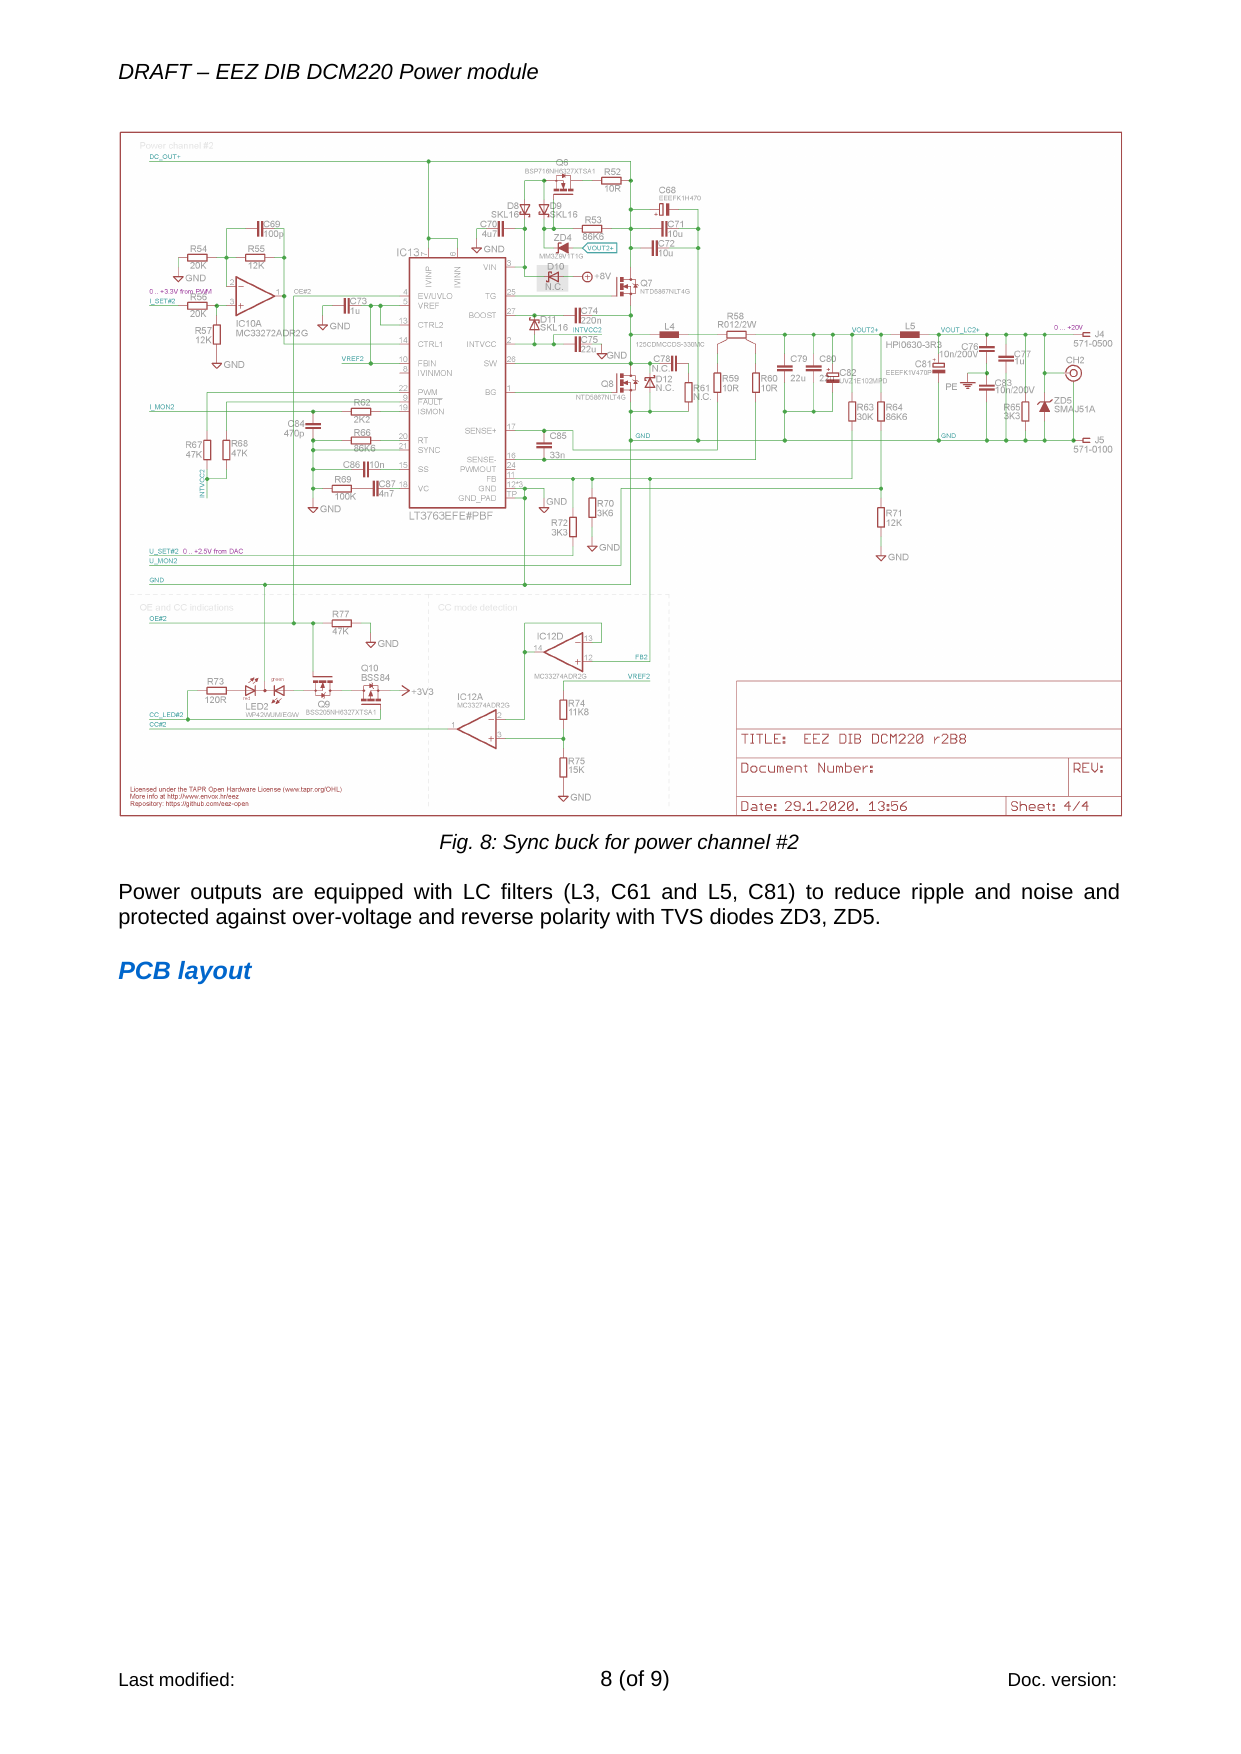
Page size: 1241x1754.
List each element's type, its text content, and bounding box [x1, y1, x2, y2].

subtitle PCB layout [118, 956, 1122, 985]
text Power outputs are equipped with LC filters (L3, C61 and L5, C81) to reduce ripple and noise and protected against over-voltage and reverse polarity with TVS diodes ZD3, ZD5. [118, 879, 1122, 929]
text Fig. 8: Sync buck for power channel #2 [118, 818, 1122, 854]
picture [118, 131, 1123, 818]
